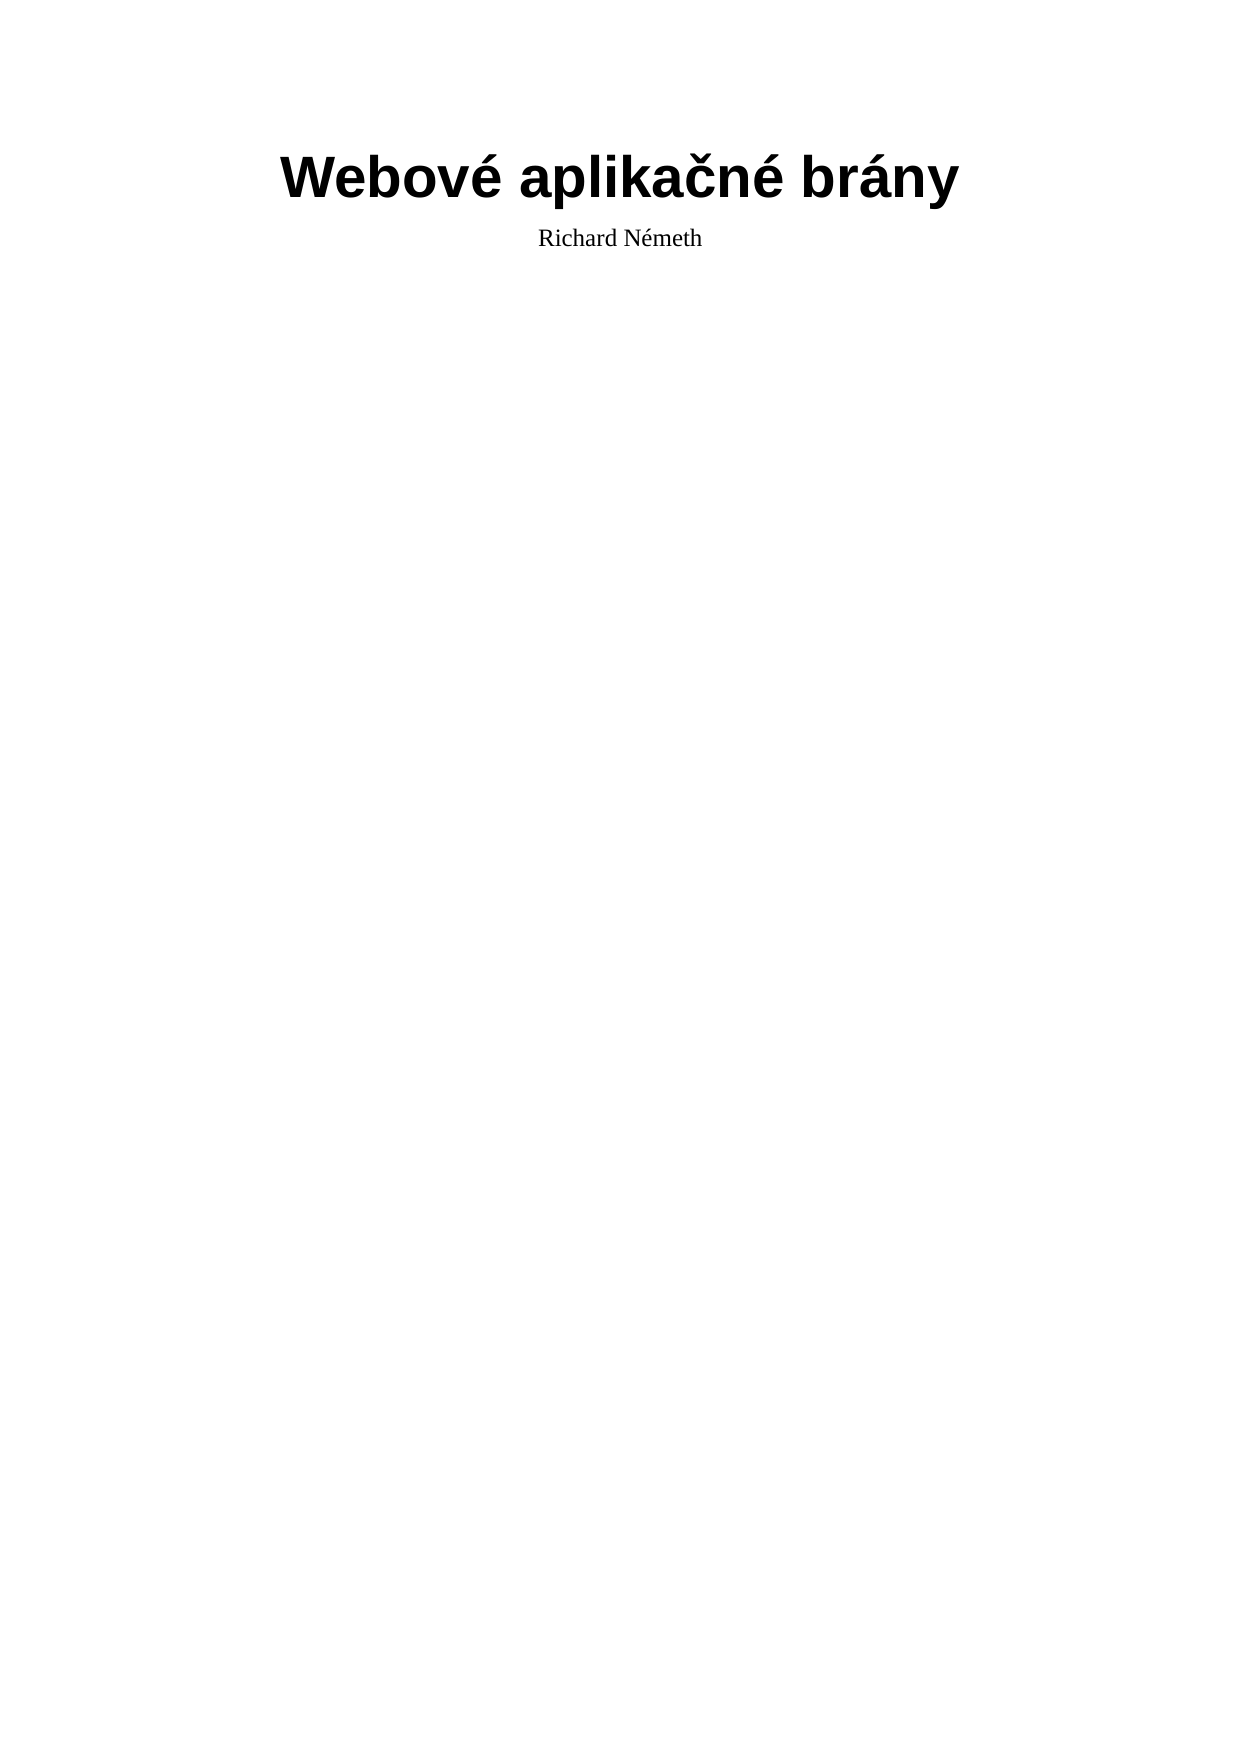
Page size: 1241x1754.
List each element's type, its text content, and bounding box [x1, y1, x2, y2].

title Webové aplikačné brány [118, 143, 1122, 210]
text Richard Németh [118, 223, 1122, 251]
